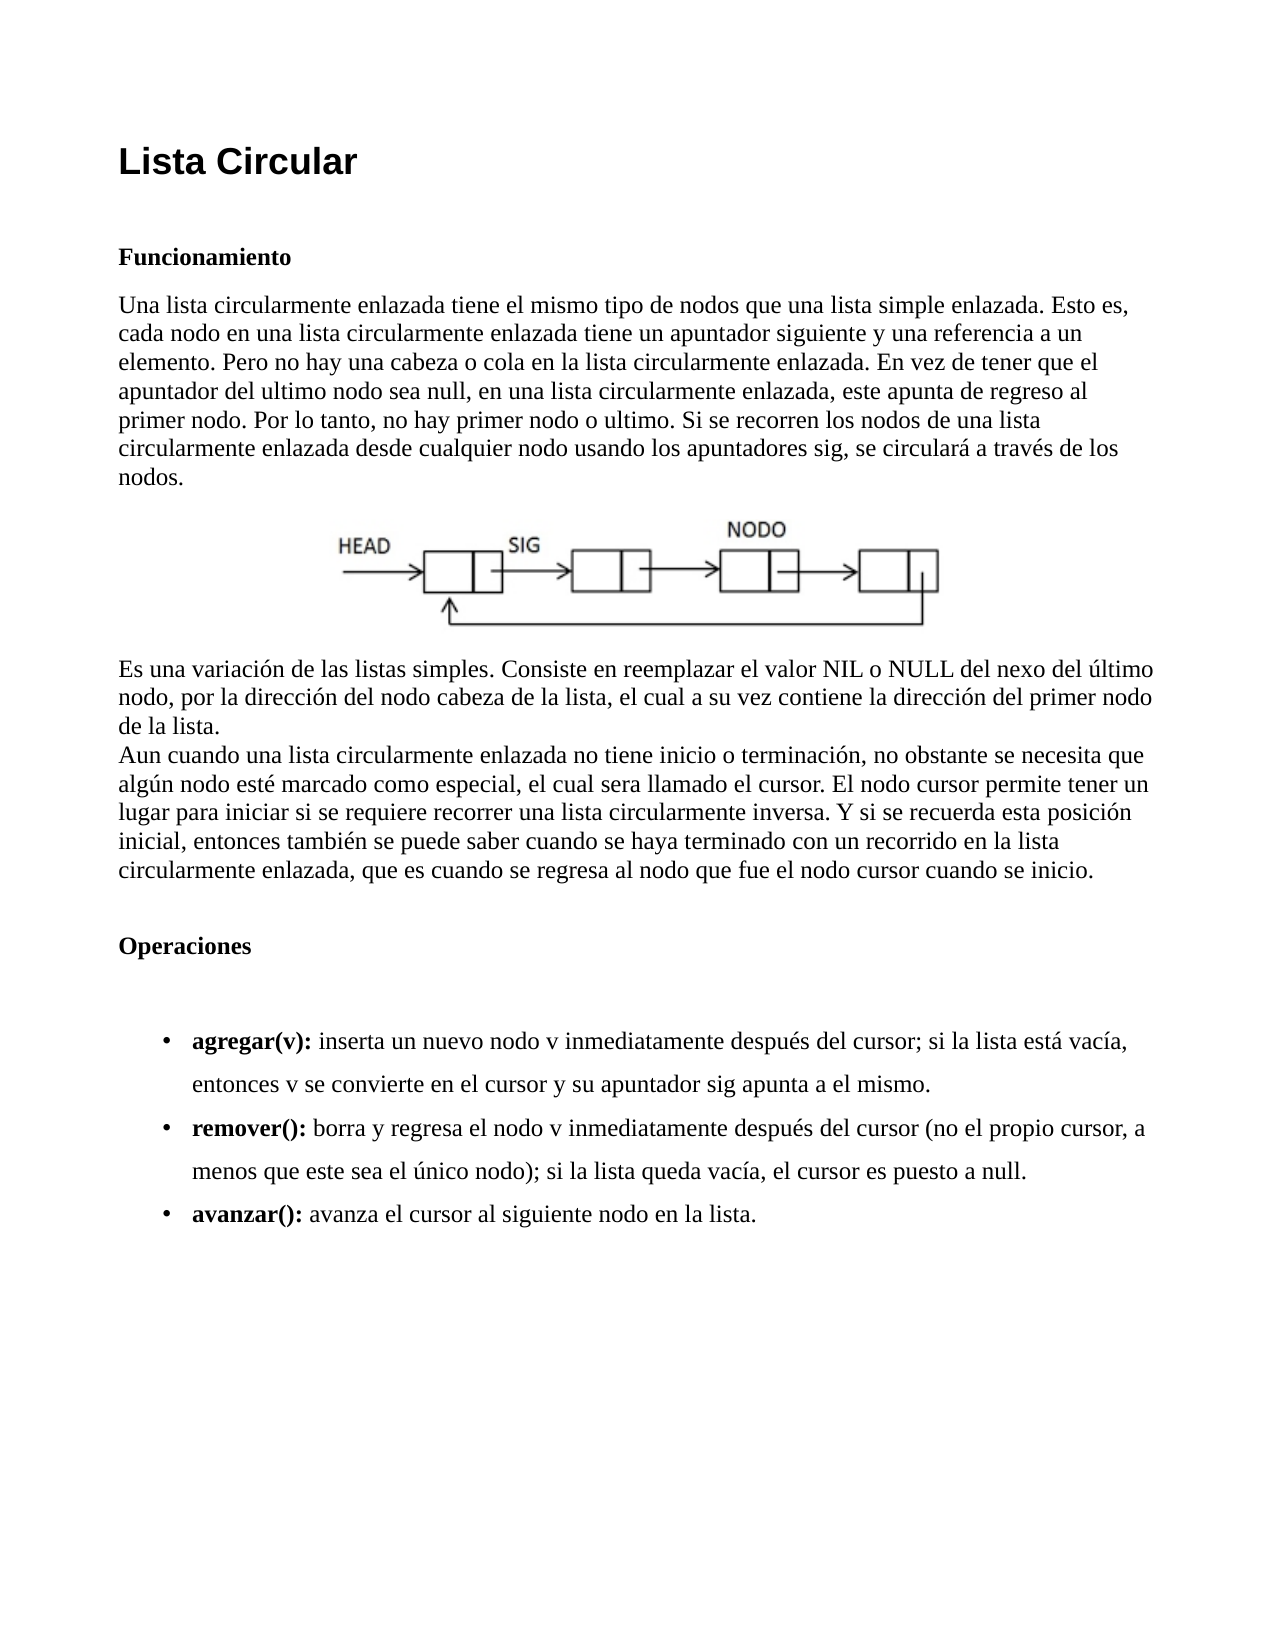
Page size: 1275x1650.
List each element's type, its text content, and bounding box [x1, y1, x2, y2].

text Operaciones [118, 931, 1157, 960]
list agregar(v): inserta un nuevo nodo v inmediatamente después del cursor; si la lista está vacía, entonces v se convierte en el cursor y su apuntador sig apunta a el mismo. [162, 1026, 1157, 1098]
picture [328, 519, 947, 641]
subtitle Lista Circular [118, 139, 1157, 182]
text Funcionamiento [118, 242, 1157, 271]
text Una lista circularmente enlazada tiene el mismo tipo de nodos que una lista simple enlazada. Esto es, cada nodo en una lista circularmente enlazada tiene un apuntador siguiente y una referencia a un elemento. Pero no hay una cabeza o cola en la lista circularmente enlazada. En vez de tener que el apuntador del ultimo nodo sea null, en una lista circularmente enlazada, este apunta de regreso al primer nodo. Por lo tanto, no hay primer nodo o ultimo. Si se recorren los nodos de una lista circularmente enlazada desde cualquier nodo usando los apuntadores sig, se circulará a través de los nodos. [118, 290, 1157, 491]
text Es una variación de las listas simples. Consiste en reemplazar el valor NIL o NULL del nexo del último nodo, por la dirección del nodo cabeza de la lista, el cual a su vez contiene la dirección del primer nodo de la lista. [118, 654, 1157, 740]
list avanzar(): avanza el cursor al siguiente nodo en la lista. [162, 1199, 1157, 1228]
list remover(): borra y regresa el nodo v inmediatamente después del cursor (no el propio cursor, a menos que este sea el único nodo); si la lista queda vacía, el cursor es puesto a null. [162, 1113, 1157, 1184]
text Aun cuando una lista circularmente enlazada no tiene inicio o terminación, no obstante se necesita que algún nodo esté marcado como especial, el cual sera llamado el cursor. El nodo cursor permite tener un lugar para iniciar si se requiere recorrer una lista circularmente inversa. Y si se recuerda esta posición inicial, entonces también se puede saber cuando se haya terminado con un recorrido en la lista circularmente enlazada, que es cuando se regresa al nodo que fue el nodo cursor cuando se inicio. [118, 740, 1157, 884]
